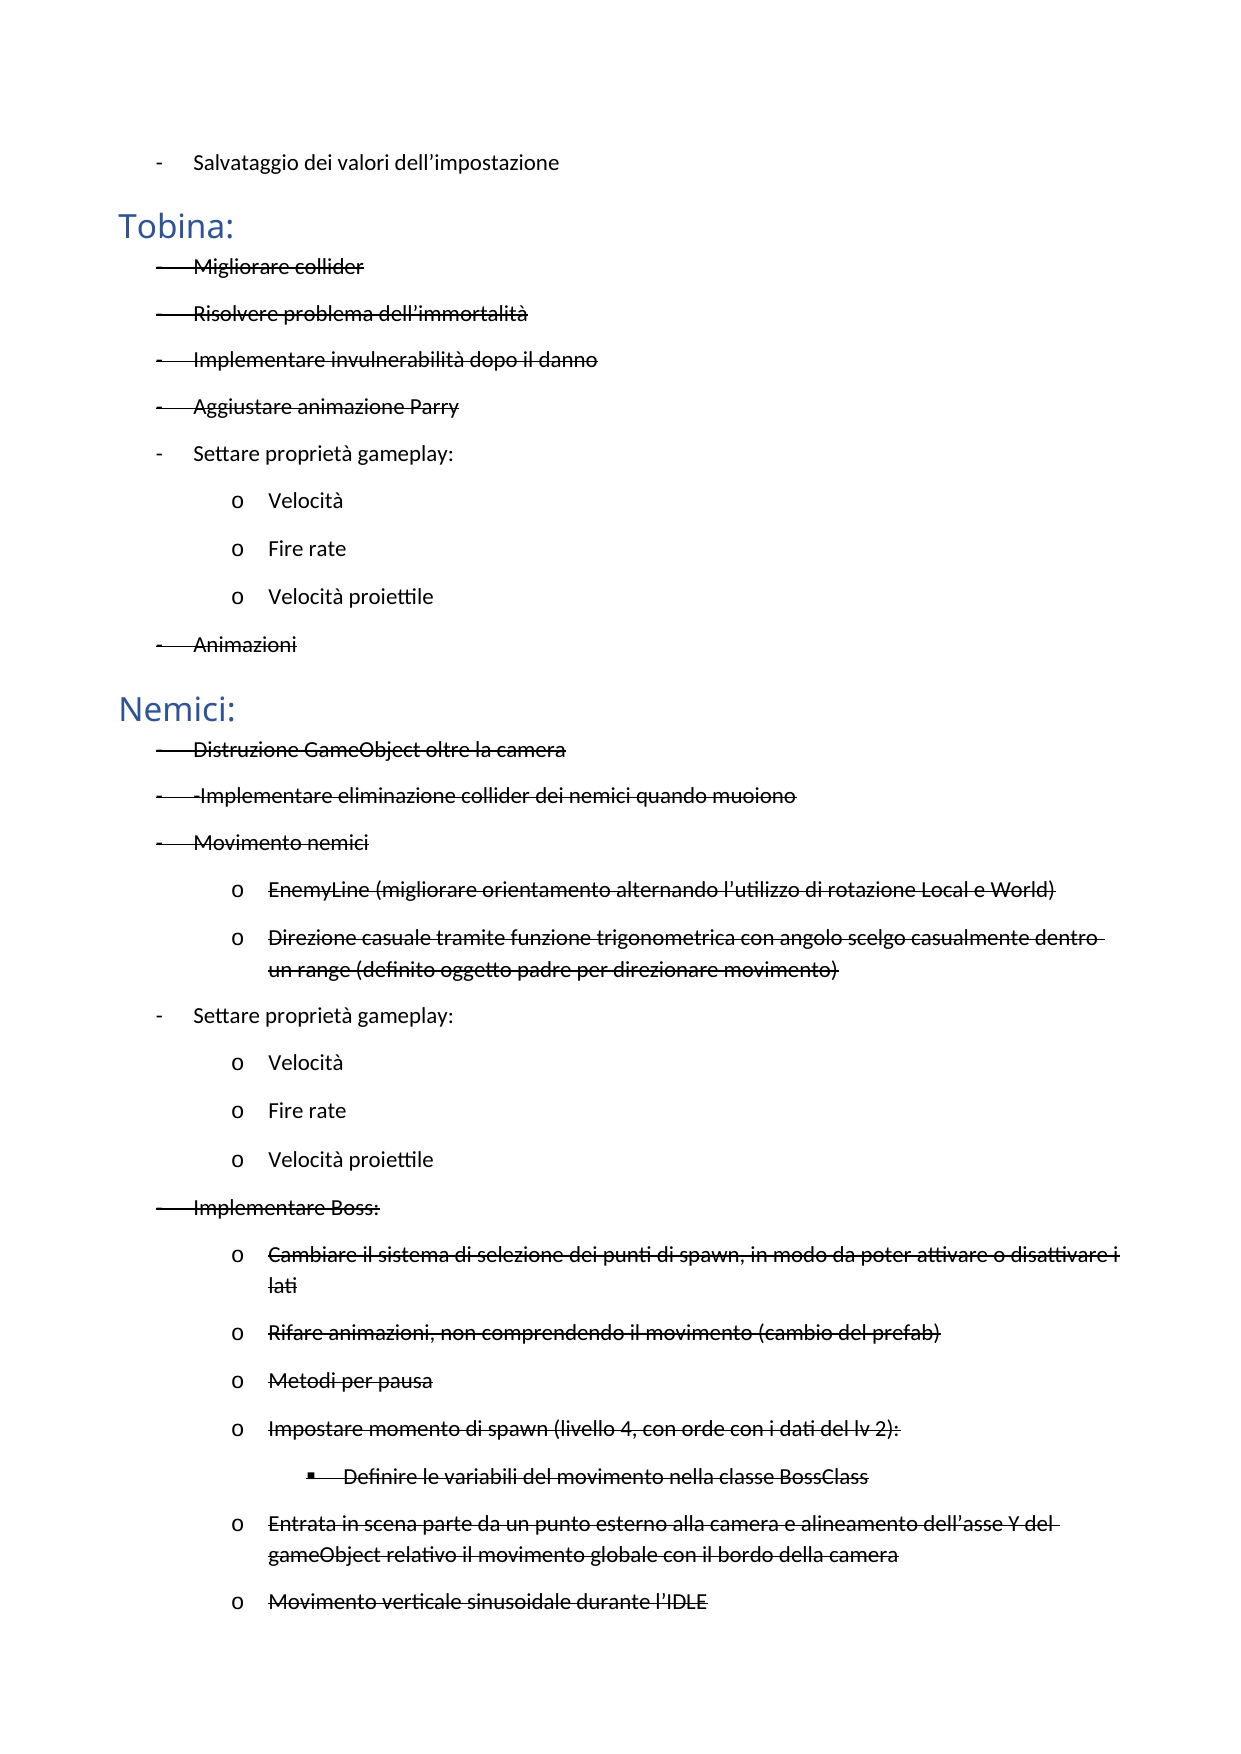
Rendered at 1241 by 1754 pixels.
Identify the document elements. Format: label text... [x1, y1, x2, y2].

list Movimento nemici [156, 828, 1122, 856]
list Settare proprietà gameplay: [156, 1002, 1122, 1030]
list Settare proprietà gameplay: [156, 439, 1122, 467]
list Velocità proiettile [231, 1145, 1122, 1174]
list Distruzione GameObject oltre la camera [156, 735, 1122, 763]
list Velocità proiettile [231, 582, 1122, 612]
list Implementare Boss: [156, 1193, 1122, 1221]
list Velocità [231, 1048, 1122, 1078]
list Direzione casuale tramite funzione trigonometrica con angolo scelgo casualmente dentro un range (definito oggetto padre per direzionare movimento) [231, 923, 1122, 983]
list EnemyLine (migliorare orientamento alternando l’utilizzo di rotazione Local e World) [231, 875, 1122, 904]
list -Implementare eliminazione collider dei nemici quando muoiono [156, 782, 1122, 809]
subtitle Tobina: [118, 203, 1122, 248]
list Impostare momento di spawn (livello 4, con orde con i dati del lv 2): [231, 1414, 1122, 1443]
list Entrata in scena parte da un punto esterno alla camera e alineamento dell’asse Y del gameObject relativo il movimento globale con il bordo della camera [231, 1509, 1122, 1569]
subtitle Nemici: [118, 686, 1122, 731]
list Rifare animazioni, non comprendendo il movimento (cambio del prefab) [231, 1318, 1122, 1347]
list Salvataggio dei valori dell’impostazione [156, 148, 1122, 176]
list Fire rate [231, 534, 1122, 563]
list Movimento verticale sinusoidale durante l’IDLE [231, 1587, 1122, 1617]
list Animazioni [156, 631, 1122, 658]
list Fire rate [231, 1097, 1122, 1126]
list Metodi per pausa [231, 1366, 1122, 1395]
list Implementare invulnerabilità dopo il danno [156, 346, 1122, 373]
list Definire le variabili del movimento nella classe BossClass [306, 1462, 1122, 1490]
list Velocità [231, 486, 1122, 515]
list Cambiare il sistema di selezione dei punti di spawn, in modo da poter attivare o disattivare i lati [231, 1240, 1122, 1299]
list Aggiustare animazione Parry [156, 392, 1122, 420]
list Migliorare collider [156, 252, 1122, 280]
list Risolvere problema dell’immortalità [156, 299, 1122, 327]
